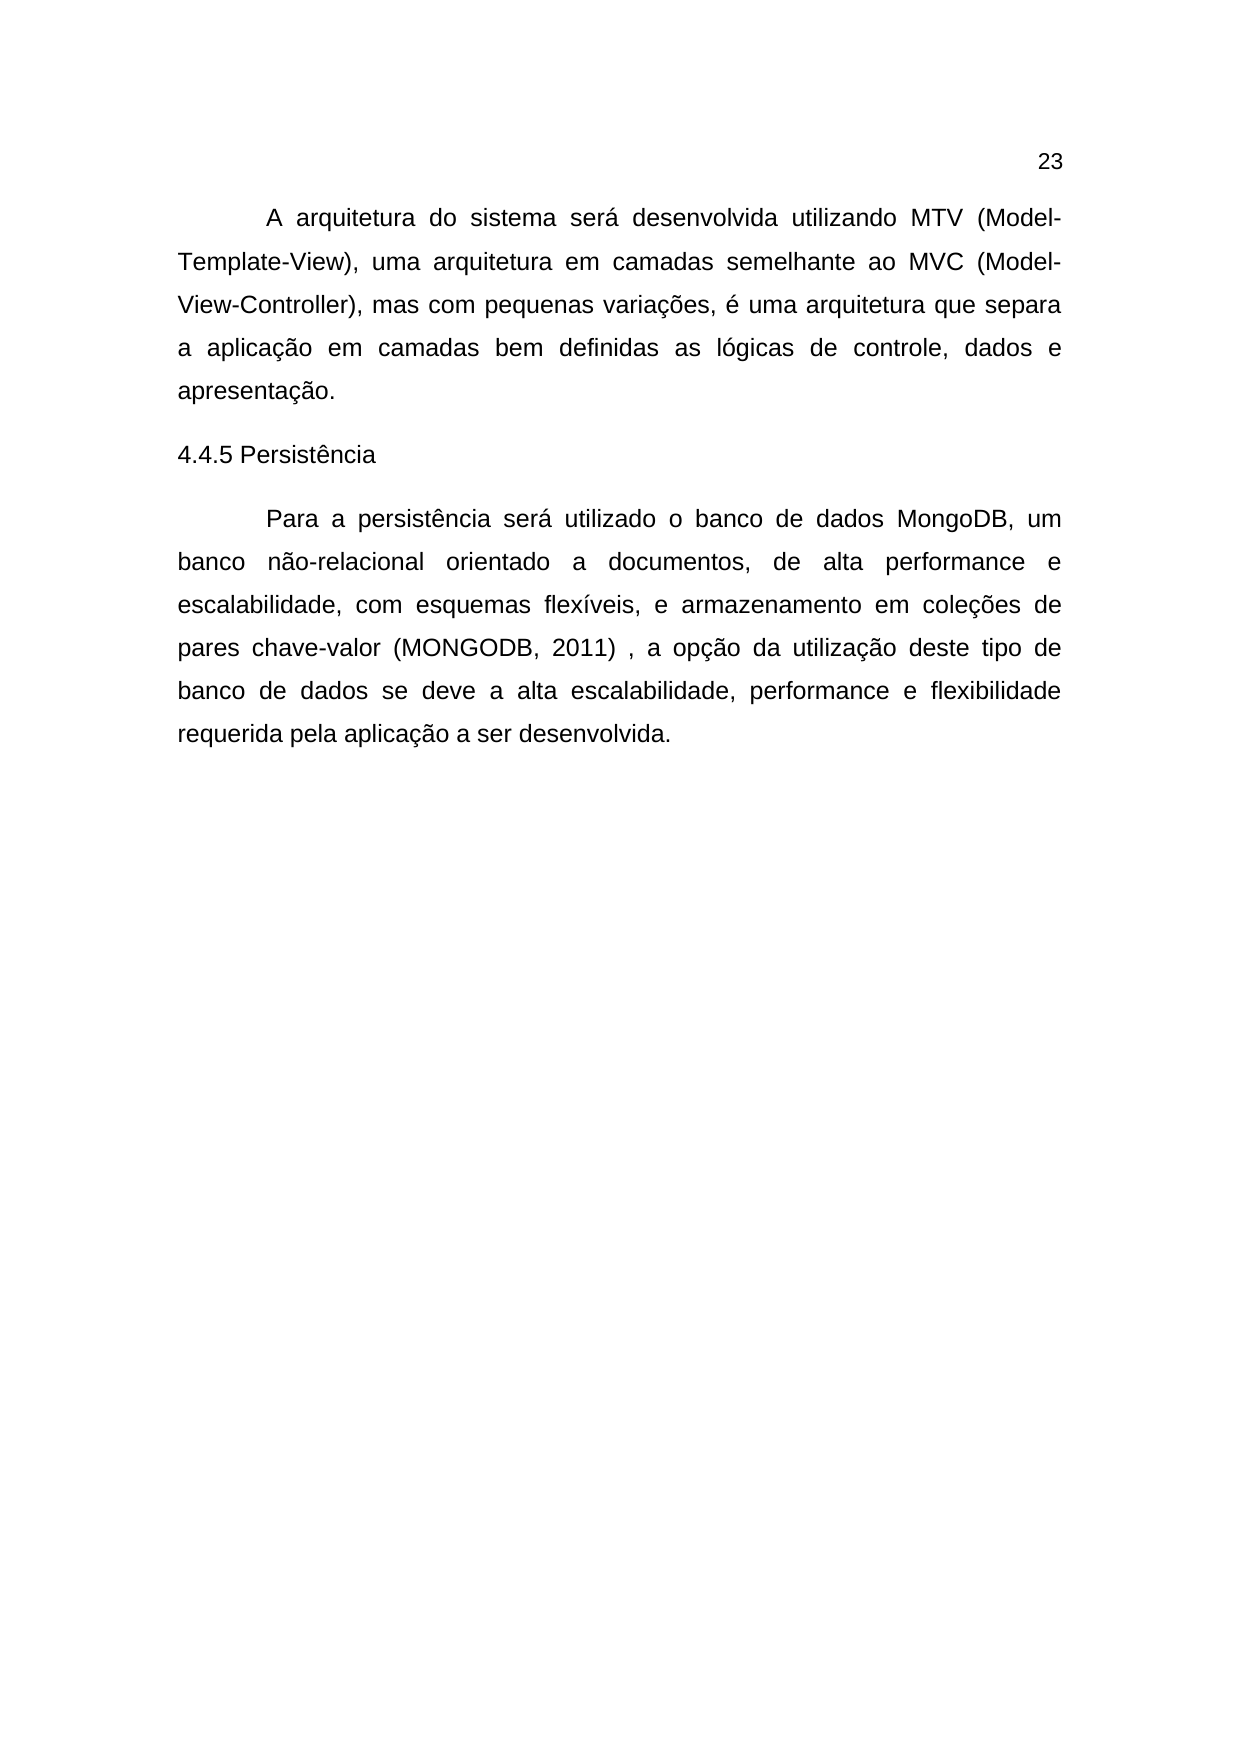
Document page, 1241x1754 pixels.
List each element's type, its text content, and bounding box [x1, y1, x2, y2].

text Para a persistência será utilizado o banco de dados MongoDB, um banco não-relacional orientado a documentos, de alta performance e escalabilidade, com esquemas flexíveis, e armazenamento em coleções de pares chave-valor (MONGODB, 2011) , a opção da utilização deste tipo de banco de dados se deve a alta escalabilidade, performance e flexibilidade requerida pela aplicação a ser desenvolvida. [177, 504, 1063, 748]
text 4.4.5 Persistência [177, 440, 1063, 469]
text A arquitetura do sistema será desenvolvida utilizando MTV (Model-Template-View), uma arquitetura em camadas semelhante ao MVC (Model-View-Controller), mas com pequenas variações, é uma arquitetura que separa a aplicação em camadas bem definidas as lógicas de controle, dados e apresentação. [177, 203, 1063, 405]
